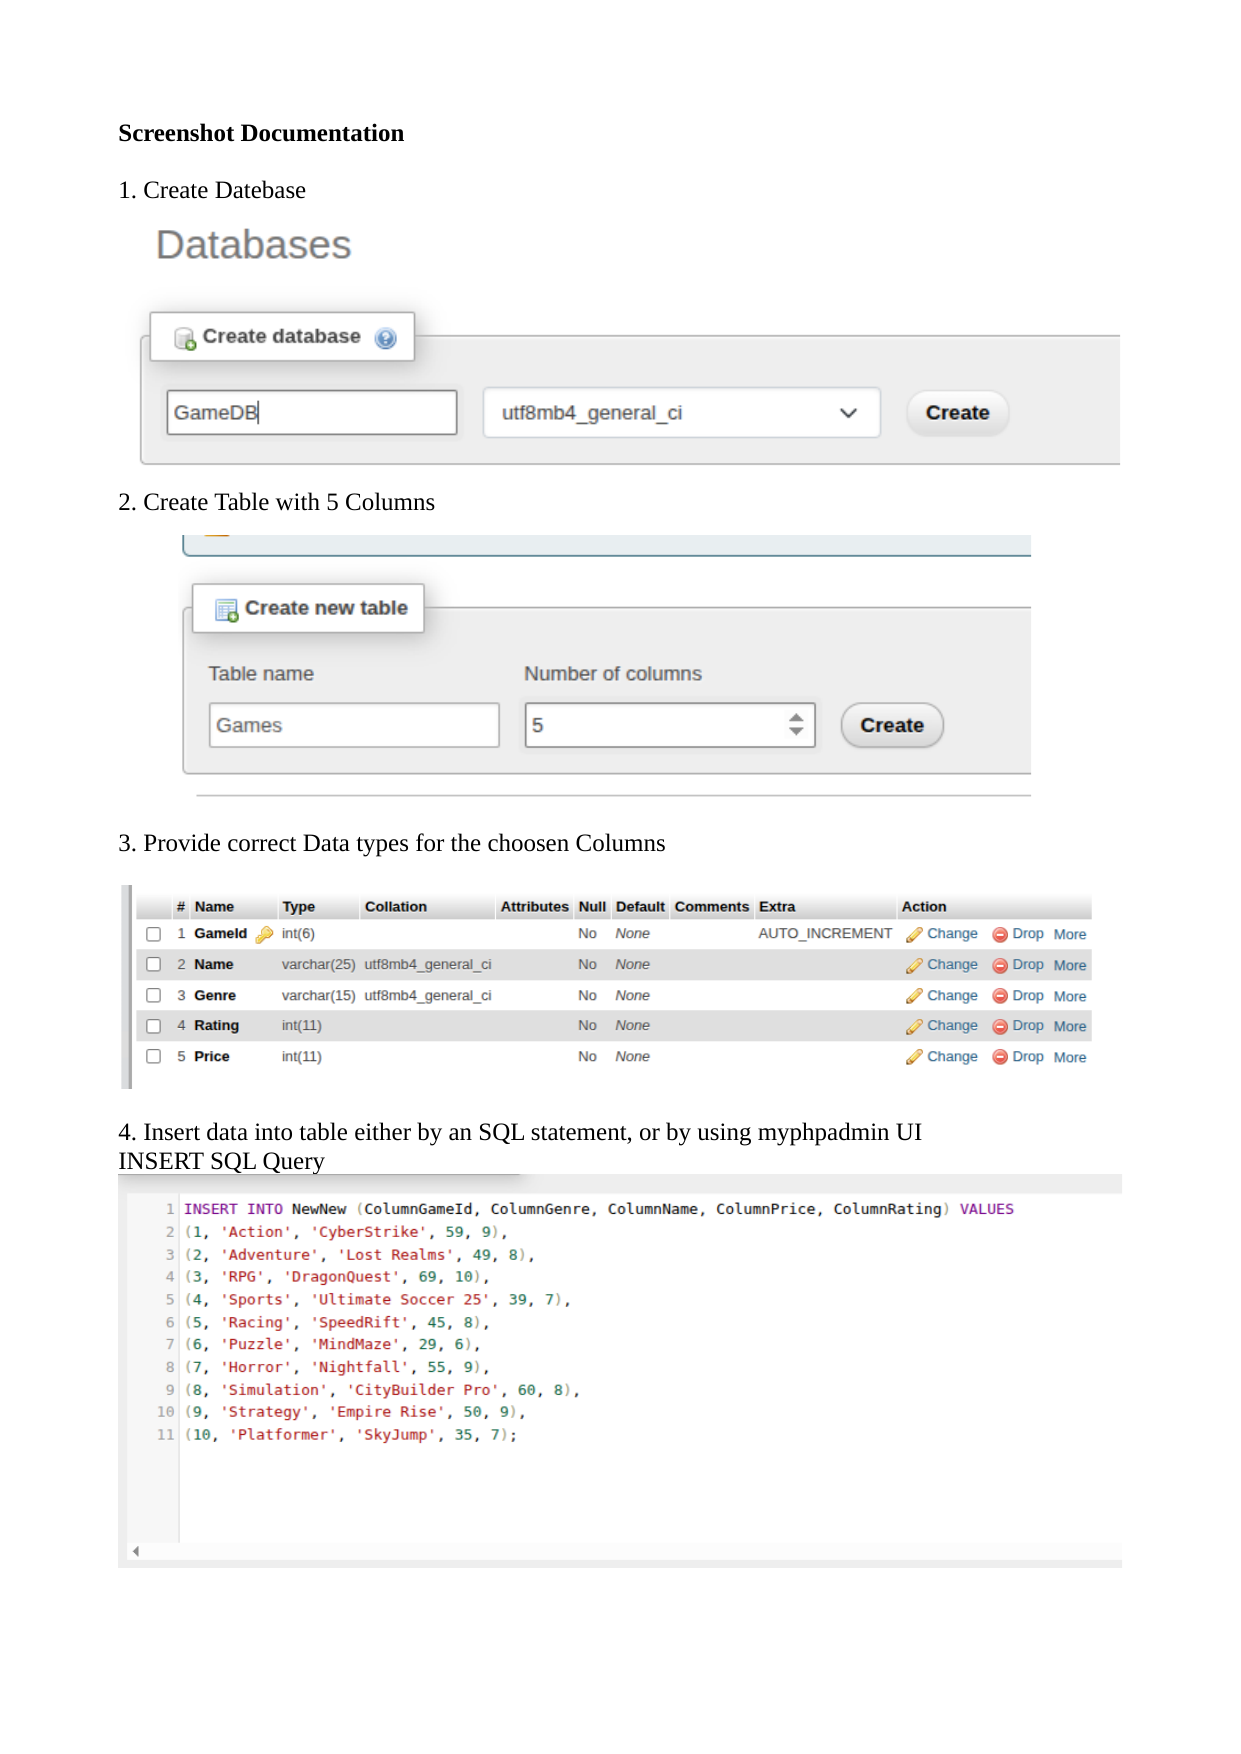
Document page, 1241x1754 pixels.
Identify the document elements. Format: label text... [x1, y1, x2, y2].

picture [120, 204, 1121, 487]
text Screenshot Documentation [118, 118, 1122, 147]
text 2. Create Table with 5 Columns 3. Provide correct Data types for the choosen Columns [118, 204, 1122, 857]
picture [121, 885, 1126, 1089]
picture [118, 1174, 1123, 1568]
text 4. Insert data into table either by an SQL statement, or by using myphpadmin UI INSERT SQL Query [118, 1117, 1122, 1174]
picture [178, 535, 1032, 828]
text 1. Create Datebase [118, 176, 1122, 204]
